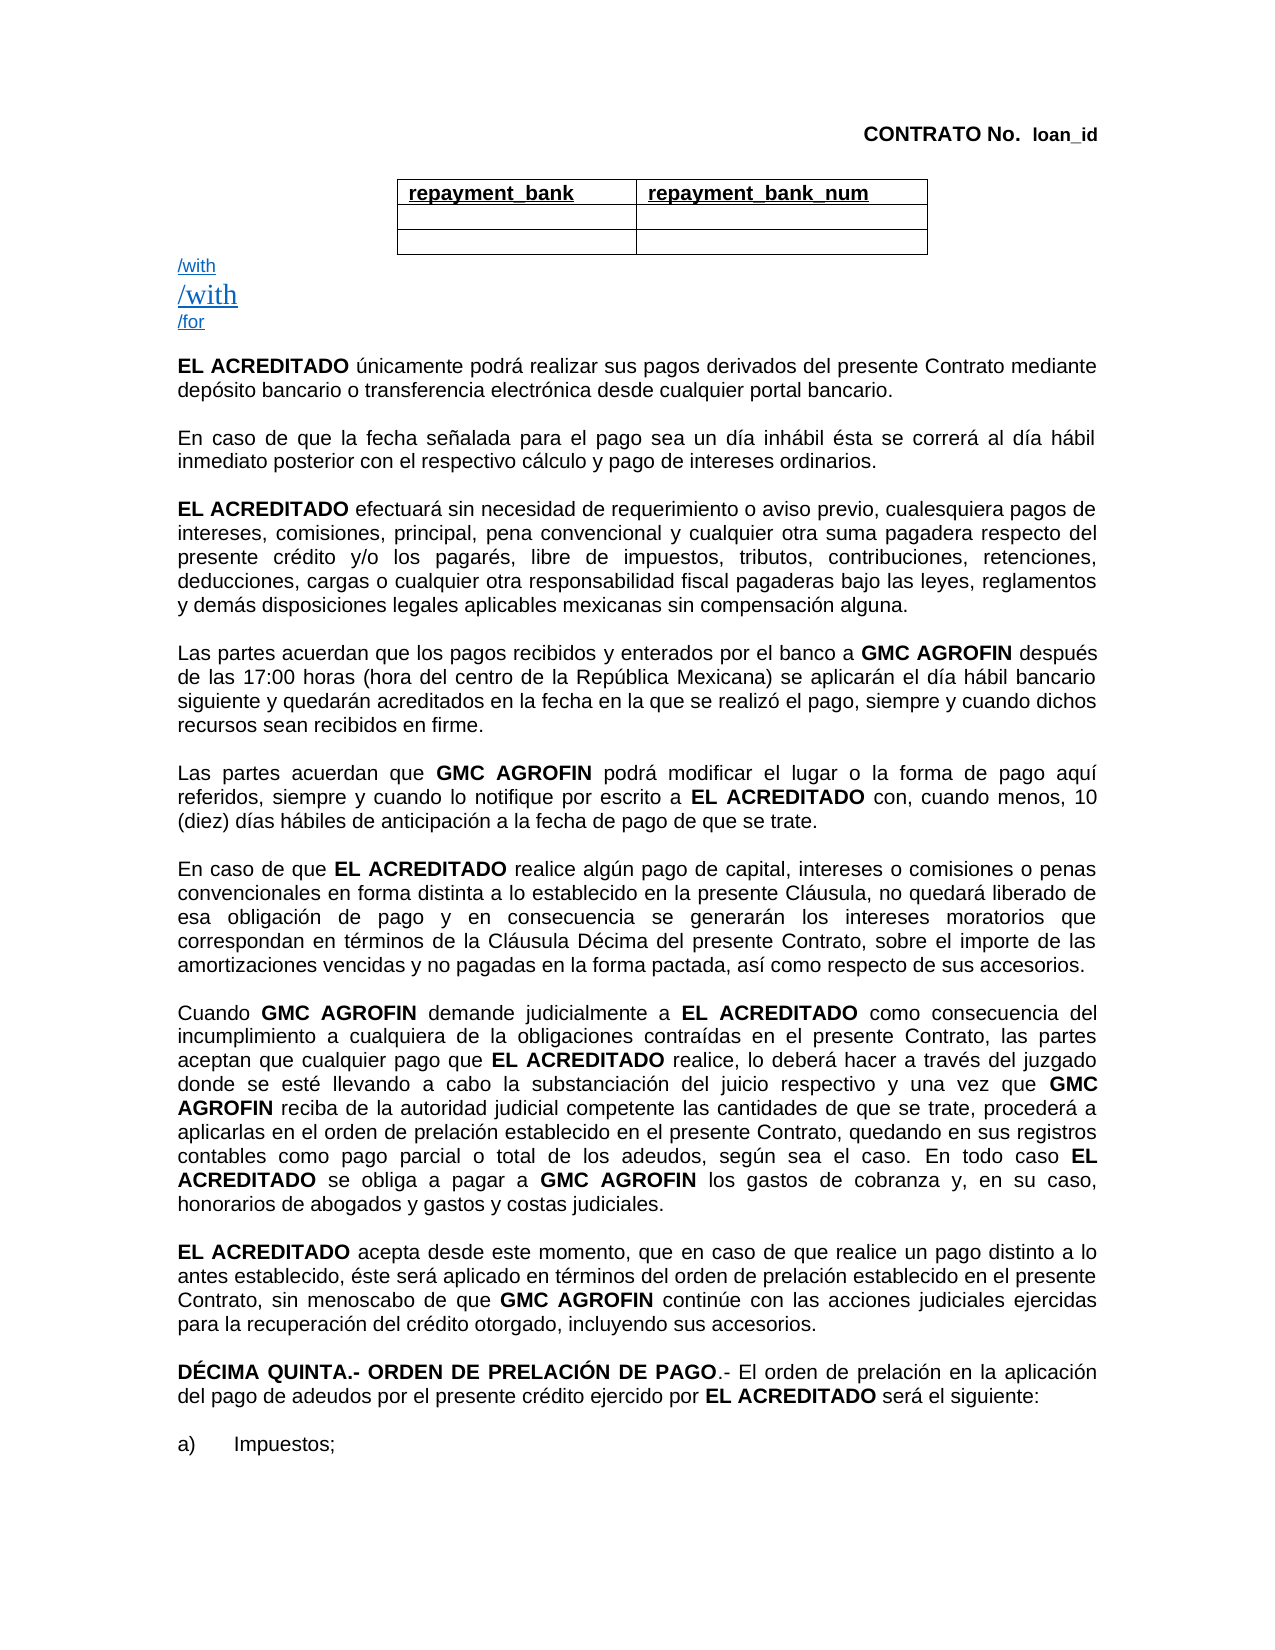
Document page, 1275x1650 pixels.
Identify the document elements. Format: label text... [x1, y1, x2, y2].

text En caso de que EL ACREDITADO realice algún pago de capital, intereses o comisiones o penas convencionales en forma distinta a lo establecido en la presente Cláusula, no quedará liberado de esa obligación de pago y en consecuencia se generarán los intereses moratorios que correspondan en términos de la Cláusula Décima del presente Contrato, sobre el importe de las amortizaciones vencidas y no pagadas en la forma pactada, así como respecto de sus accesorios. [177, 857, 1098, 976]
table_cell [398, 230, 636, 254]
text EL ACREDITADO acepta desde este momento, que en caso de que realice un pago distinto a lo antes establecido, éste será aplicado en términos del orden de prelación establecido en el presente Contrato, sin menoscabo de que GMC AGROFIN continúe con las acciones judiciales ejercidas para la recuperación del crédito otorgado, incluyendo sus accesorios. [177, 1240, 1098, 1336]
table_cell repayment_bank [398, 180, 636, 204]
text Cuando GMC AGROFIN demande judicialmente a EL ACREDITADO como consecuencia del incumplimiento a cualquiera de la obligaciones contraídas en el presente Contrato, las partes aceptan que cualquier pago que EL ACREDITADO realice, lo deberá hacer a través del juzgado donde se esté llevando a cabo la substanciación del juicio respectivo y una vez que GMC AGROFIN reciba de la autoridad judicial competente las cantidades de que se trate, procederá a aplicarlas en el orden de prelación establecido en el presente Contrato, quedando en sus registros contables como pago parcial o total de los adeudos, según sea el caso. En todo caso EL ACREDITADO se obliga a pagar a GMC AGROFIN los gastos de cobranza y, en su caso, honorarios de abogados y gastos y costas judiciales. [177, 1000, 1098, 1216]
table_cell [637, 230, 927, 254]
table_cell [398, 205, 636, 229]
list Impuestos; [177, 1432, 1098, 1456]
text En caso de que la fecha señalada para el pago sea un día inhábil ésta se correrá al día hábil inmediato posterior con el respectivo cálculo y pago de intereses ordinarios. [177, 425, 1098, 473]
text /with [177, 277, 1098, 310]
text DÉCIMA QUINTA.- ORDEN DE PRELACIÓN DE PAGO.- El orden de prelación en la aplicación del pago de adeudos por el presente crédito ejercido por EL ACREDITADO será el siguiente: [177, 1360, 1098, 1408]
table_cell [637, 205, 927, 229]
text Las partes acuerdan que los pagos recibidos y enterados por el banco a GMC AGROFIN después de las 17:00 horas (hora del centro de la República Mexicana) se aplicarán el día hábil bancario siguiente y quedarán acreditados en la fecha en la que se realizó el pago, siempre y cuando dichos recursos sean recibidos en firme. [177, 641, 1098, 737]
text EL ACREDITADO únicamente podrá realizar sus pagos derivados del presente Contrato mediante depósito bancario o transferencia electrónica desde cualquier portal bancario. [177, 353, 1098, 401]
text Las partes acuerdan que GMC AGROFIN podrá modificar el lugar o la forma de pago aquí referidos, siempre y cuando lo notifique por escrito a EL ACREDITADO con, cuando menos, 10 (diez) días hábiles de anticipación a la fecha de pago de que se trate. [177, 761, 1098, 833]
text /with [177, 255, 1098, 277]
text /for [177, 310, 1098, 332]
text EL ACREDITADO efectuará sin necesidad de requerimiento o aviso previo, cualesquiera pagos de intereses, comisiones, principal, pena convencional y cualquier otra suma pagadera respecto del presente crédito y/o los pagarés, libre de impuestos, tributos, contribuciones, retenciones, deducciones, cargas o cualquier otra responsabilidad fiscal pagaderas bajo las leyes, reglamentos y demás disposiciones legales aplicables mexicanas sin compensación alguna. [177, 497, 1098, 617]
table_cell repayment_bank_num [637, 180, 927, 204]
